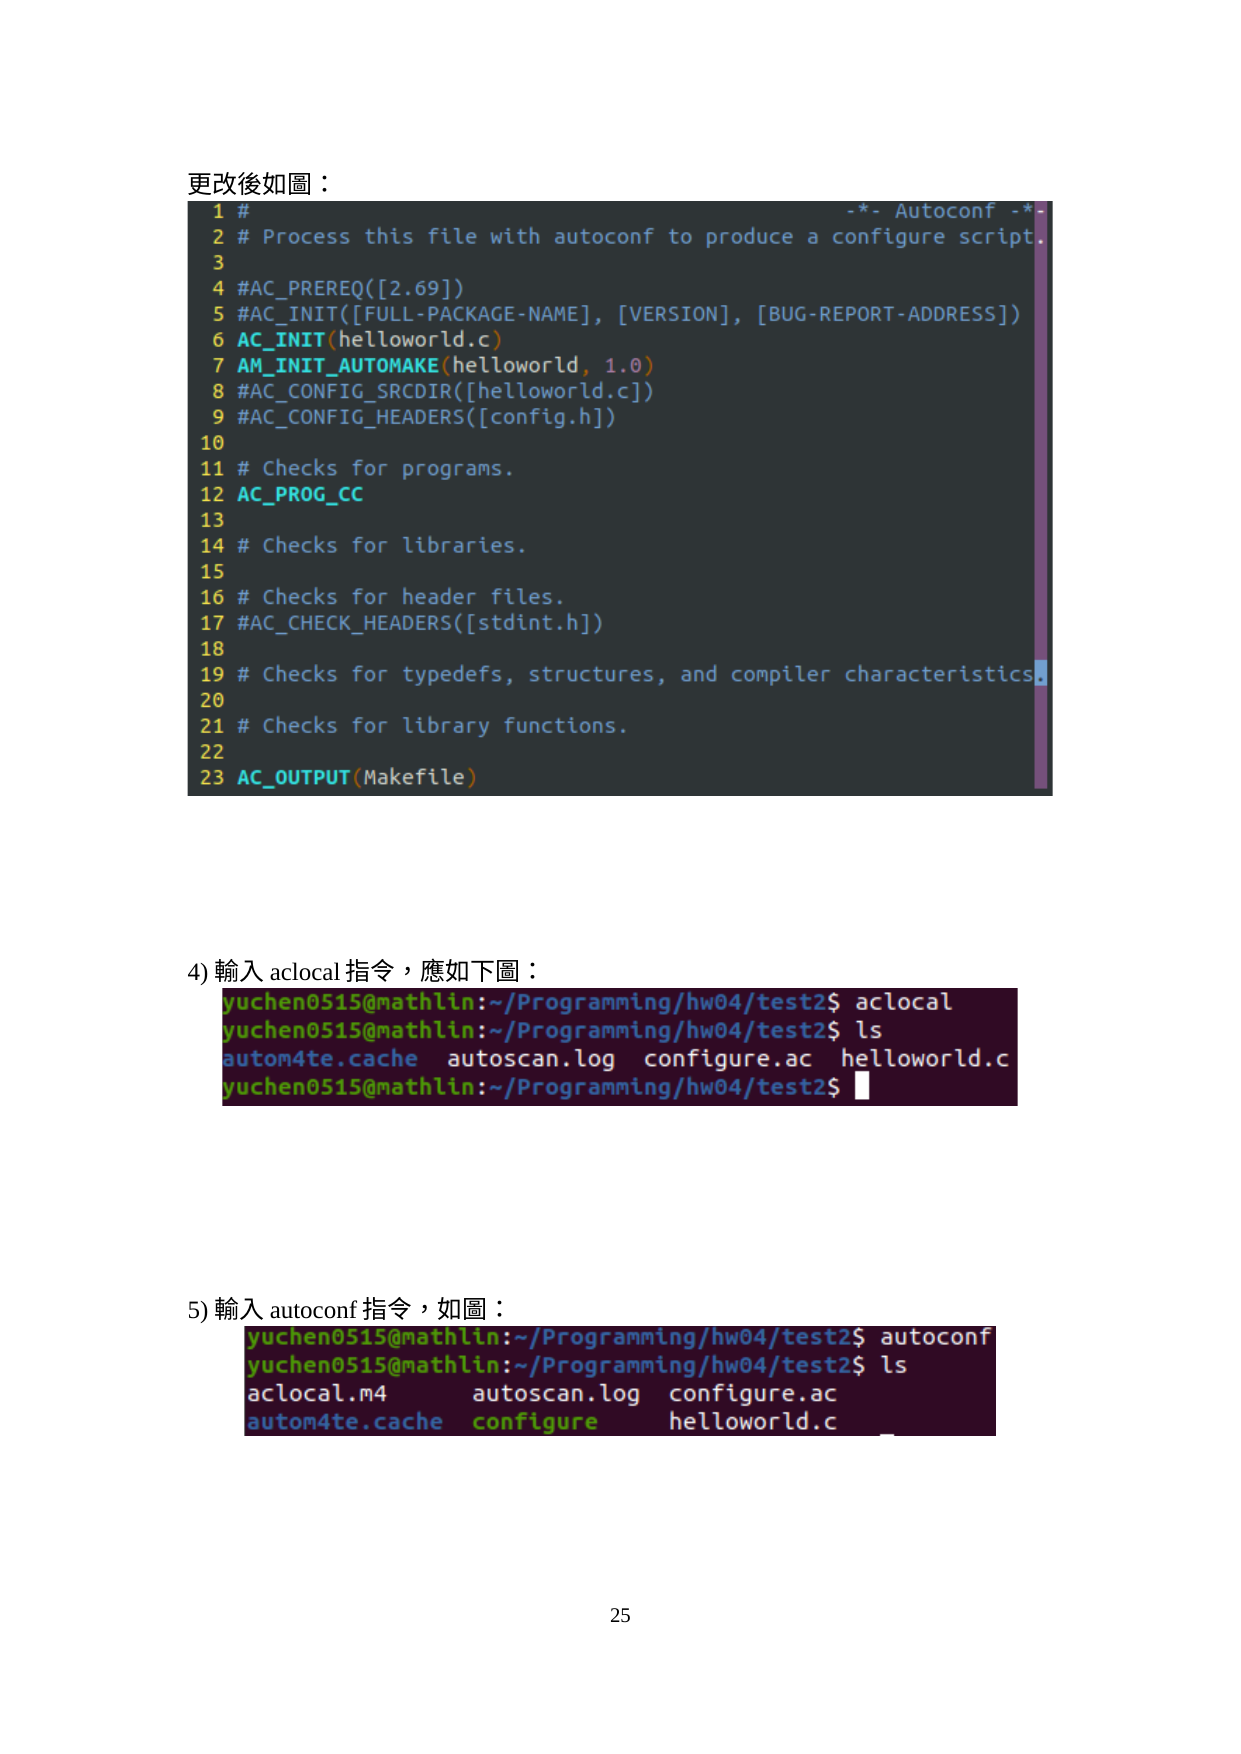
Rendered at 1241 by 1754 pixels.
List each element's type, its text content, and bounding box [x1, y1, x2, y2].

text 更改後如圖： [187, 164, 1053, 201]
picture [222, 988, 1018, 1106]
picture [244, 1326, 996, 1436]
text 5) 輸入autoconf指令，如圖： [187, 1289, 1053, 1326]
picture [187, 201, 1053, 796]
text 4) 輸入aclocal指令，應如下圖： [187, 951, 1053, 989]
